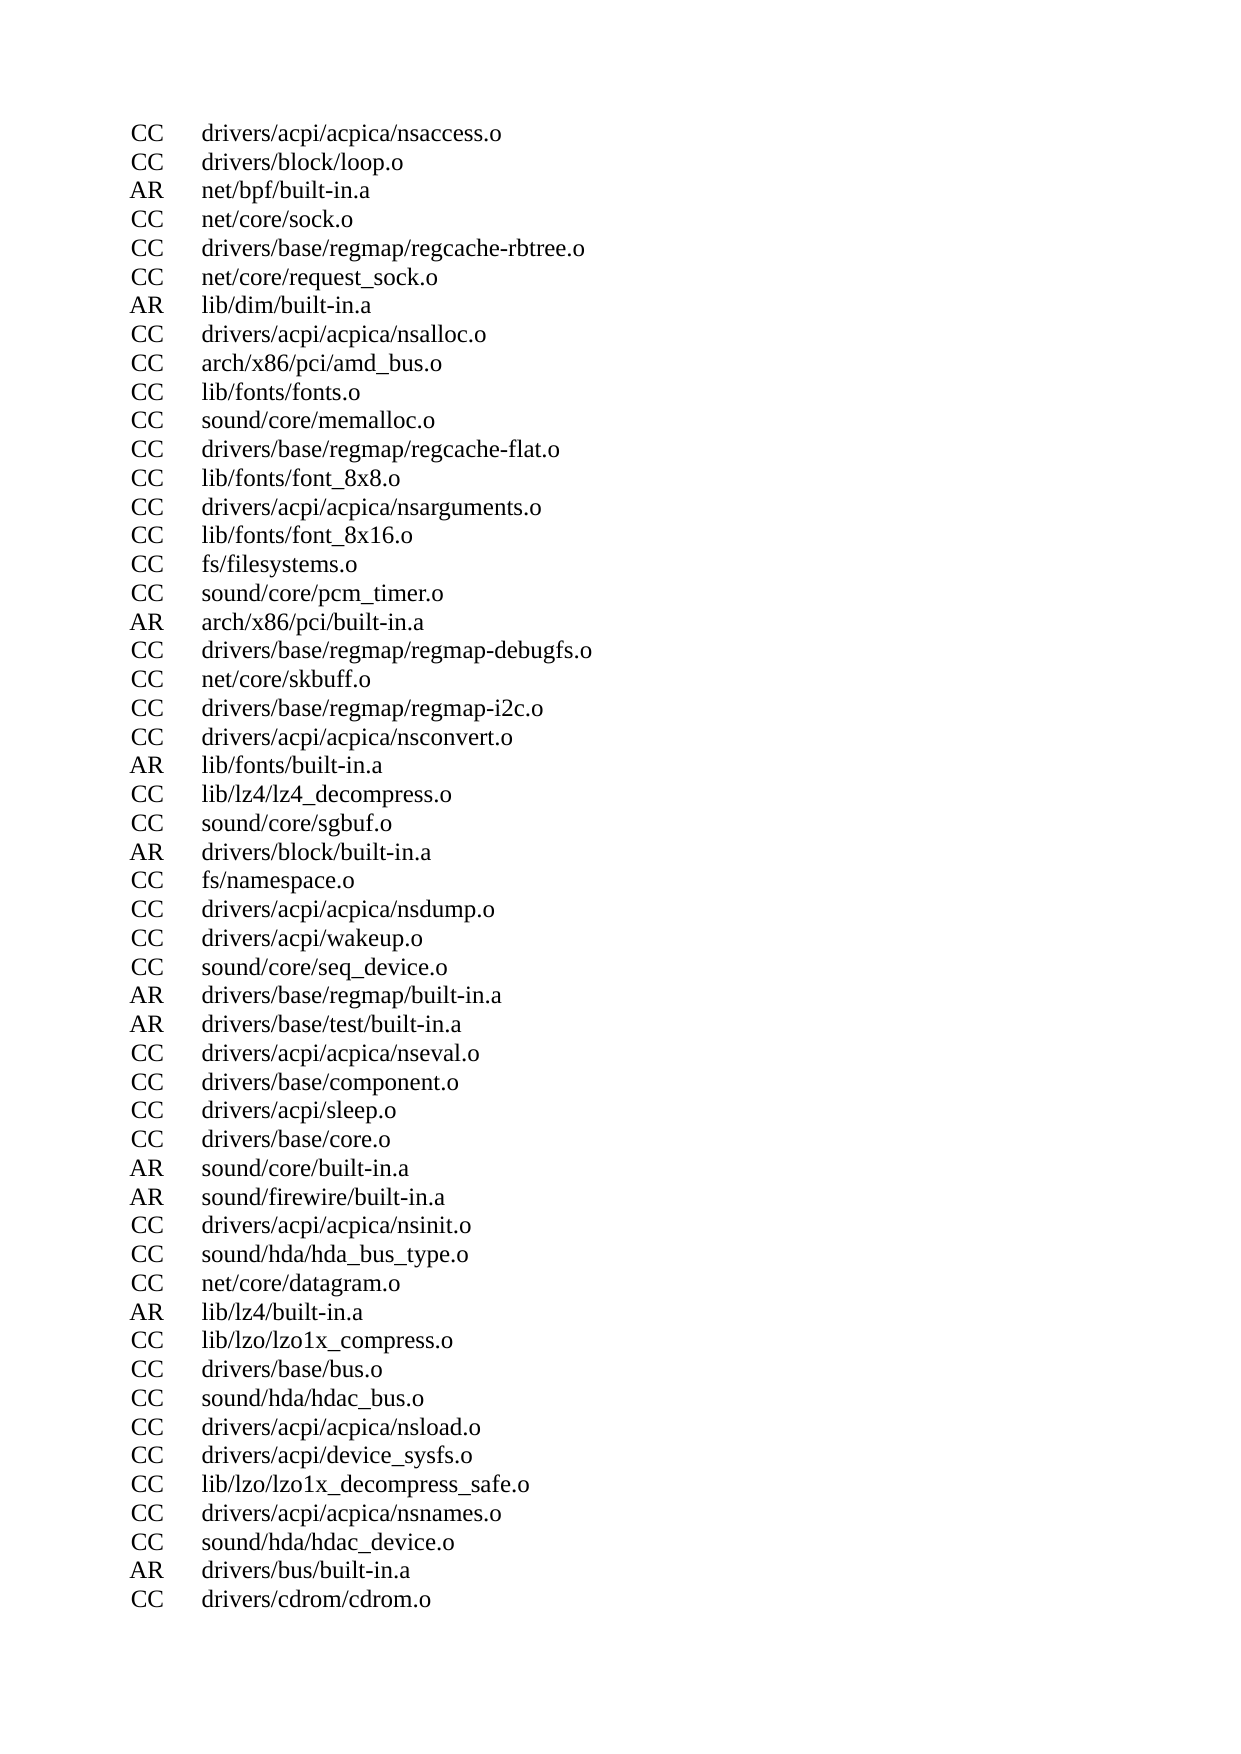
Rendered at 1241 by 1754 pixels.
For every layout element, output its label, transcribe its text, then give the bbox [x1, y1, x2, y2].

text CC drivers/acpi/acpica/nsaccess.o [118, 118, 1122, 147]
text CC lib/fonts/font_8x8.o [118, 463, 1122, 492]
text AR drivers/bus/built-in.a [118, 1556, 1122, 1584]
text CC sound/core/pcm_timer.o [118, 578, 1122, 607]
text CC sound/hda/hdac_bus.o [118, 1383, 1122, 1412]
text CC drivers/acpi/acpica/nsload.o [118, 1412, 1122, 1441]
text CC drivers/base/bus.o [118, 1354, 1122, 1383]
text AR drivers/base/test/built-in.a [118, 1009, 1122, 1038]
text CC lib/lzo/lzo1x_compress.o [118, 1326, 1122, 1354]
text CC fs/namespace.o [118, 866, 1122, 894]
text CC net/core/skbuff.o [118, 664, 1122, 693]
text AR lib/dim/built-in.a [118, 291, 1122, 319]
text CC sound/core/memalloc.o [118, 406, 1122, 434]
text CC net/core/sock.o [118, 204, 1122, 233]
text CC drivers/block/loop.o [118, 147, 1122, 176]
text CC sound/core/sgbuf.o [118, 808, 1122, 837]
text CC drivers/acpi/acpica/nsdump.o [118, 894, 1122, 923]
text AR drivers/base/regmap/built-in.a [118, 981, 1122, 1009]
text AR drivers/block/built-in.a [118, 837, 1122, 866]
text AR net/bpf/built-in.a [118, 176, 1122, 204]
text CC drivers/base/regmap/regmap-debugfs.o [118, 636, 1122, 664]
text CC drivers/base/component.o [118, 1067, 1122, 1096]
text CC net/core/request_sock.o [118, 262, 1122, 291]
text CC lib/fonts/font_8x16.o [118, 521, 1122, 549]
text CC drivers/acpi/device_sysfs.o [118, 1441, 1122, 1469]
text CC net/core/datagram.o [118, 1268, 1122, 1297]
text CC drivers/base/regmap/regcache-flat.o [118, 434, 1122, 463]
text CC drivers/acpi/sleep.o [118, 1096, 1122, 1124]
text CC drivers/acpi/wakeup.o [118, 923, 1122, 952]
text CC drivers/base/regmap/regmap-i2c.o [118, 693, 1122, 722]
text CC drivers/cdrom/cdrom.o [118, 1584, 1122, 1613]
text CC drivers/base/regmap/regcache-rbtree.o [118, 233, 1122, 262]
text CC fs/filesystems.o [118, 549, 1122, 578]
text AR lib/lz4/built-in.a [118, 1297, 1122, 1326]
text AR lib/fonts/built-in.a [118, 751, 1122, 779]
text CC drivers/acpi/acpica/nsinit.o [118, 1211, 1122, 1239]
text CC sound/hda/hda_bus_type.o [118, 1239, 1122, 1268]
text CC drivers/base/core.o [118, 1124, 1122, 1153]
text CC drivers/acpi/acpica/nsnames.o [118, 1498, 1122, 1527]
text CC drivers/acpi/acpica/nsalloc.o [118, 319, 1122, 348]
text CC drivers/acpi/acpica/nsconvert.o [118, 722, 1122, 751]
text CC arch/x86/pci/amd_bus.o [118, 348, 1122, 377]
text AR sound/core/built-in.a [118, 1153, 1122, 1182]
text CC drivers/acpi/acpica/nsarguments.o [118, 492, 1122, 521]
text CC sound/hda/hdac_device.o [118, 1527, 1122, 1556]
text CC lib/lz4/lz4_decompress.o [118, 779, 1122, 808]
text AR arch/x86/pci/built-in.a [118, 607, 1122, 636]
text CC sound/core/seq_device.o [118, 952, 1122, 981]
text AR sound/firewire/built-in.a [118, 1182, 1122, 1211]
text CC lib/lzo/lzo1x_decompress_safe.o [118, 1469, 1122, 1498]
text CC drivers/acpi/acpica/nseval.o [118, 1038, 1122, 1067]
text CC lib/fonts/fonts.o [118, 377, 1122, 406]
